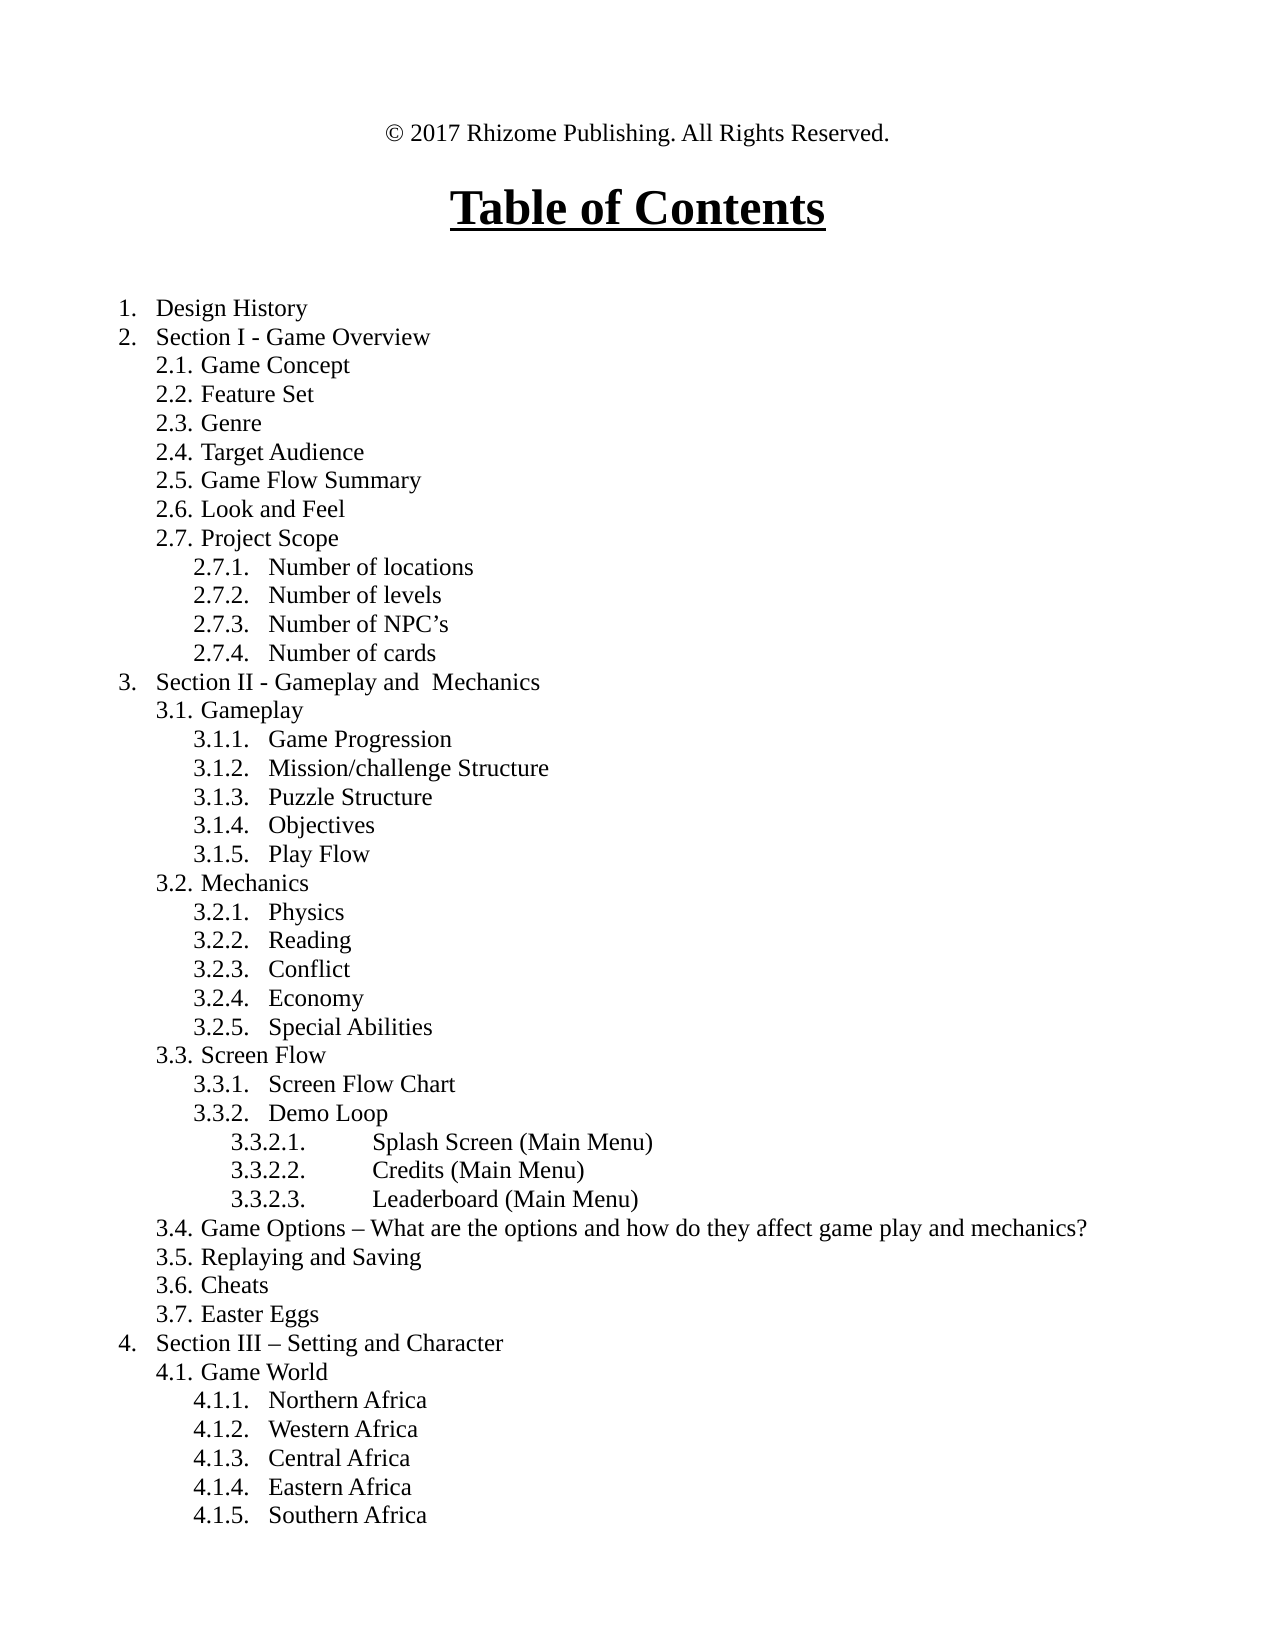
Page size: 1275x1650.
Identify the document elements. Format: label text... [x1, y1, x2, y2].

list Reading [193, 926, 1157, 954]
list Central Africa [193, 1443, 1157, 1472]
list Game Flow Summary [156, 466, 1157, 494]
list Mission/challenge Structure [193, 753, 1157, 782]
list Game Options – What are the options and how do they affect game play and mechanics? [156, 1213, 1157, 1242]
list Number of levels [193, 581, 1157, 609]
list Western Africa [193, 1414, 1157, 1443]
list Cheats [156, 1271, 1157, 1299]
list Replaying and Saving [156, 1242, 1157, 1271]
list Easter Eggs [156, 1299, 1157, 1328]
list Section II - Gameplay and Mechanics [118, 667, 1157, 696]
list Special Abilities [193, 1012, 1157, 1041]
list Southern Africa [193, 1501, 1157, 1529]
list Genre [156, 408, 1157, 437]
list Objectives [193, 811, 1157, 839]
list Credits (Main Menu) [231, 1156, 1157, 1184]
list Section III – Setting and Character [118, 1328, 1157, 1357]
list Design History [118, 293, 1157, 322]
list Feature Set [156, 379, 1157, 408]
list Splash Screen (Main Menu) [231, 1127, 1157, 1156]
list Mechanics [156, 868, 1157, 897]
list Puzzle Structure [193, 782, 1157, 811]
list Section I - Game Overview [118, 322, 1157, 351]
list Leaderboard (Main Menu) [231, 1184, 1157, 1213]
list Number of locations [193, 552, 1157, 581]
list Game Progression [193, 724, 1157, 753]
text Table of Contents [118, 178, 1157, 236]
list Play Flow [193, 839, 1157, 868]
list Gameplay [156, 696, 1157, 724]
list Number of cards [193, 638, 1157, 667]
list Screen Flow Chart [193, 1069, 1157, 1098]
list Game Concept [156, 351, 1157, 379]
list Demo Loop [193, 1098, 1157, 1127]
list Conflict [193, 954, 1157, 983]
list Number of NPC’s [193, 609, 1157, 638]
list Look and Feel [156, 494, 1157, 523]
list Screen Flow [156, 1041, 1157, 1069]
list Game World [156, 1357, 1157, 1386]
list Target Audience [156, 437, 1157, 466]
list Project Scope [156, 523, 1157, 552]
list Northern Africa [193, 1386, 1157, 1414]
list Eastern Africa [193, 1472, 1157, 1501]
list Economy [193, 983, 1157, 1012]
list Physics [193, 897, 1157, 926]
